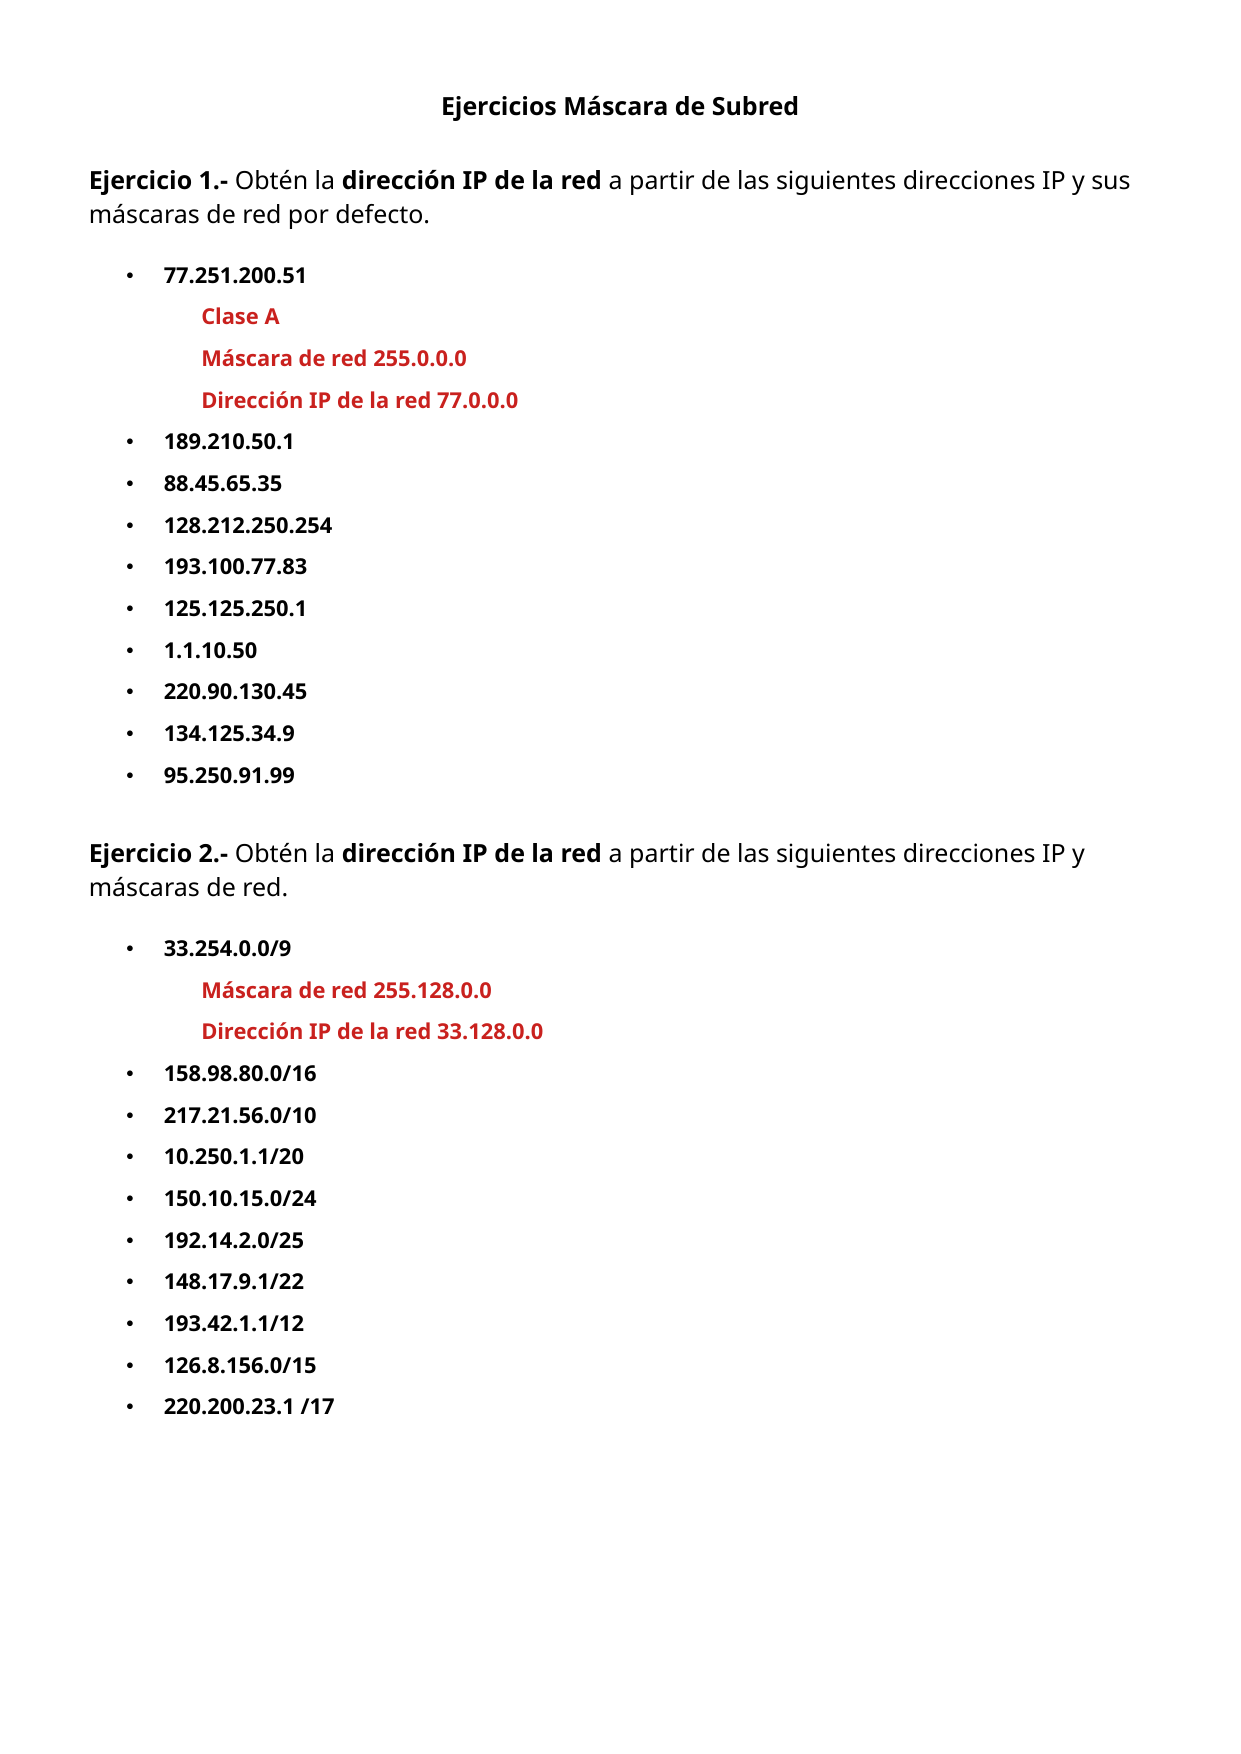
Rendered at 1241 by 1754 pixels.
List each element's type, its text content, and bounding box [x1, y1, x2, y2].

list 193.100.77.83 [126, 551, 1152, 581]
list 95.250.91.99 [126, 760, 1152, 789]
list 134.125.34.9 [126, 718, 1152, 748]
list 193.42.1.1/12 [126, 1308, 1152, 1338]
list 148.17.9.1/22 [126, 1266, 1152, 1296]
list 126.8.156.0/15 [126, 1350, 1152, 1379]
list 217.21.56.0/10 [126, 1100, 1152, 1129]
text Ejercicio 1.- Obtén la dirección IP de la red a partir de las siguientes direcciones IP y sus máscaras de red por defecto. [88, 163, 1152, 231]
list 220.90.130.45 [126, 676, 1152, 706]
list Dirección IP de la red 33.128.0.0 [163, 1016, 1152, 1046]
list 189.210.50.1 [126, 426, 1152, 456]
list 192.14.2.0/25 [126, 1225, 1152, 1254]
list Máscara de red 255.128.0.0 [163, 975, 1152, 1004]
list 33.254.0.0/9 [126, 933, 1152, 963]
list 150.10.15.0/24 [126, 1183, 1152, 1213]
list 88.45.65.35 [126, 468, 1152, 498]
list 1.1.10.50 [126, 635, 1152, 664]
list 158.98.80.0/16 [126, 1058, 1152, 1088]
list 220.200.23.1 /17 [126, 1391, 1152, 1421]
list Dirección IP de la red 77.0.0.0 [163, 385, 1152, 414]
list 10.250.1.1/20 [126, 1141, 1152, 1171]
list Máscara de red 255.0.0.0 [163, 343, 1152, 373]
text Ejercicios Máscara de Subred [88, 88, 1152, 123]
list 125.125.250.1 [126, 593, 1152, 623]
list 128.212.250.254 [126, 510, 1152, 539]
list Clase A [163, 301, 1152, 331]
list 77.251.200.51 [126, 260, 1152, 289]
text Ejercicio 2.- Obtén la dirección IP de la red a partir de las siguientes direcciones IP y máscaras de red. [88, 836, 1152, 904]
